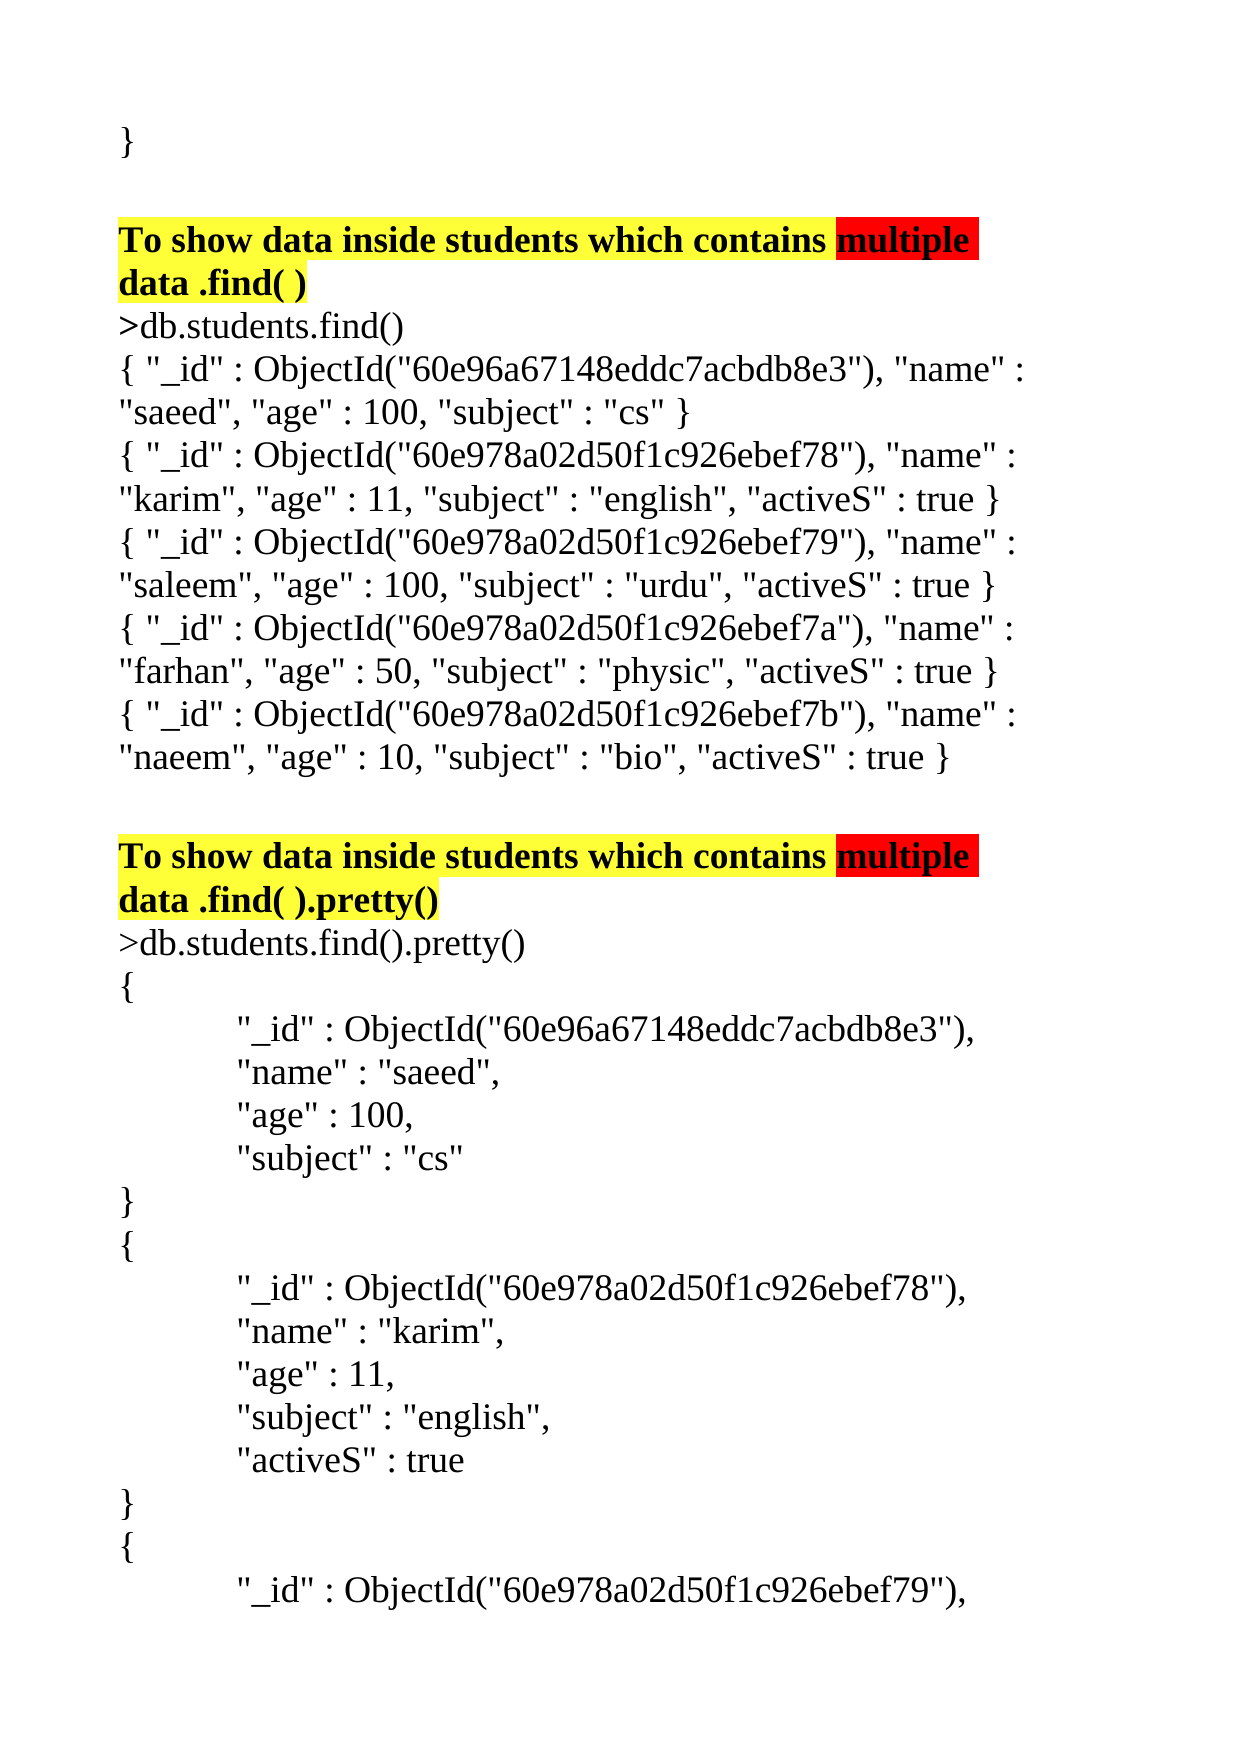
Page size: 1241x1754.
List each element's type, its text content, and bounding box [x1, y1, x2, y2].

text "subject" : "cs" [118, 1136, 1122, 1179]
text "subject" : "english", [118, 1394, 1122, 1438]
text } [118, 118, 1122, 161]
text "_id" : ObjectId("60e978a02d50f1c926ebef78"), [118, 1265, 1122, 1308]
text { "_id" : ObjectId("60e96a67148eddc7acbdb8e3"), "name" : "saeed", "age" : 100, "subject" : "cs" } [118, 347, 1122, 433]
text { [118, 963, 1122, 1006]
text "activeS" : true [118, 1438, 1122, 1481]
text "_id" : ObjectId("60e96a67148eddc7acbdb8e3"), [118, 1006, 1122, 1049]
text { "_id" : ObjectId("60e978a02d50f1c926ebef78"), "name" : "karim", "age" : 11, "subject" : "english", "activeS" : true } [118, 433, 1122, 519]
text To show data inside students which contains multiple data .find( ) [118, 217, 1122, 303]
text { "_id" : ObjectId("60e978a02d50f1c926ebef7a"), "name" : "farhan", "age" : 50, "subject" : "physic", "activeS" : true } [118, 605, 1122, 692]
text { [118, 1222, 1122, 1265]
text To show data inside students which contains multiple data .find( ).pretty() [118, 834, 1122, 920]
text "name" : "saeed", [118, 1049, 1122, 1093]
text { [118, 1524, 1122, 1567]
text { "_id" : ObjectId("60e978a02d50f1c926ebef7b"), "name" : "naeem", "age" : 10, "subject" : "bio", "activeS" : true } [118, 692, 1122, 778]
text } [118, 1179, 1122, 1222]
text "age" : 100, [118, 1093, 1122, 1136]
text "_id" : ObjectId("60e978a02d50f1c926ebef79"), [118, 1567, 1122, 1610]
text >db.students.find() [118, 303, 1122, 347]
text { "_id" : ObjectId("60e978a02d50f1c926ebef79"), "name" : "saleem", "age" : 100, "subject" : "urdu", "activeS" : true } [118, 519, 1122, 605]
text "age" : 11, [118, 1351, 1122, 1394]
text } [118, 1481, 1122, 1524]
text >db.students.find().pretty() [118, 920, 1122, 963]
text "name" : "karim", [118, 1308, 1122, 1351]
